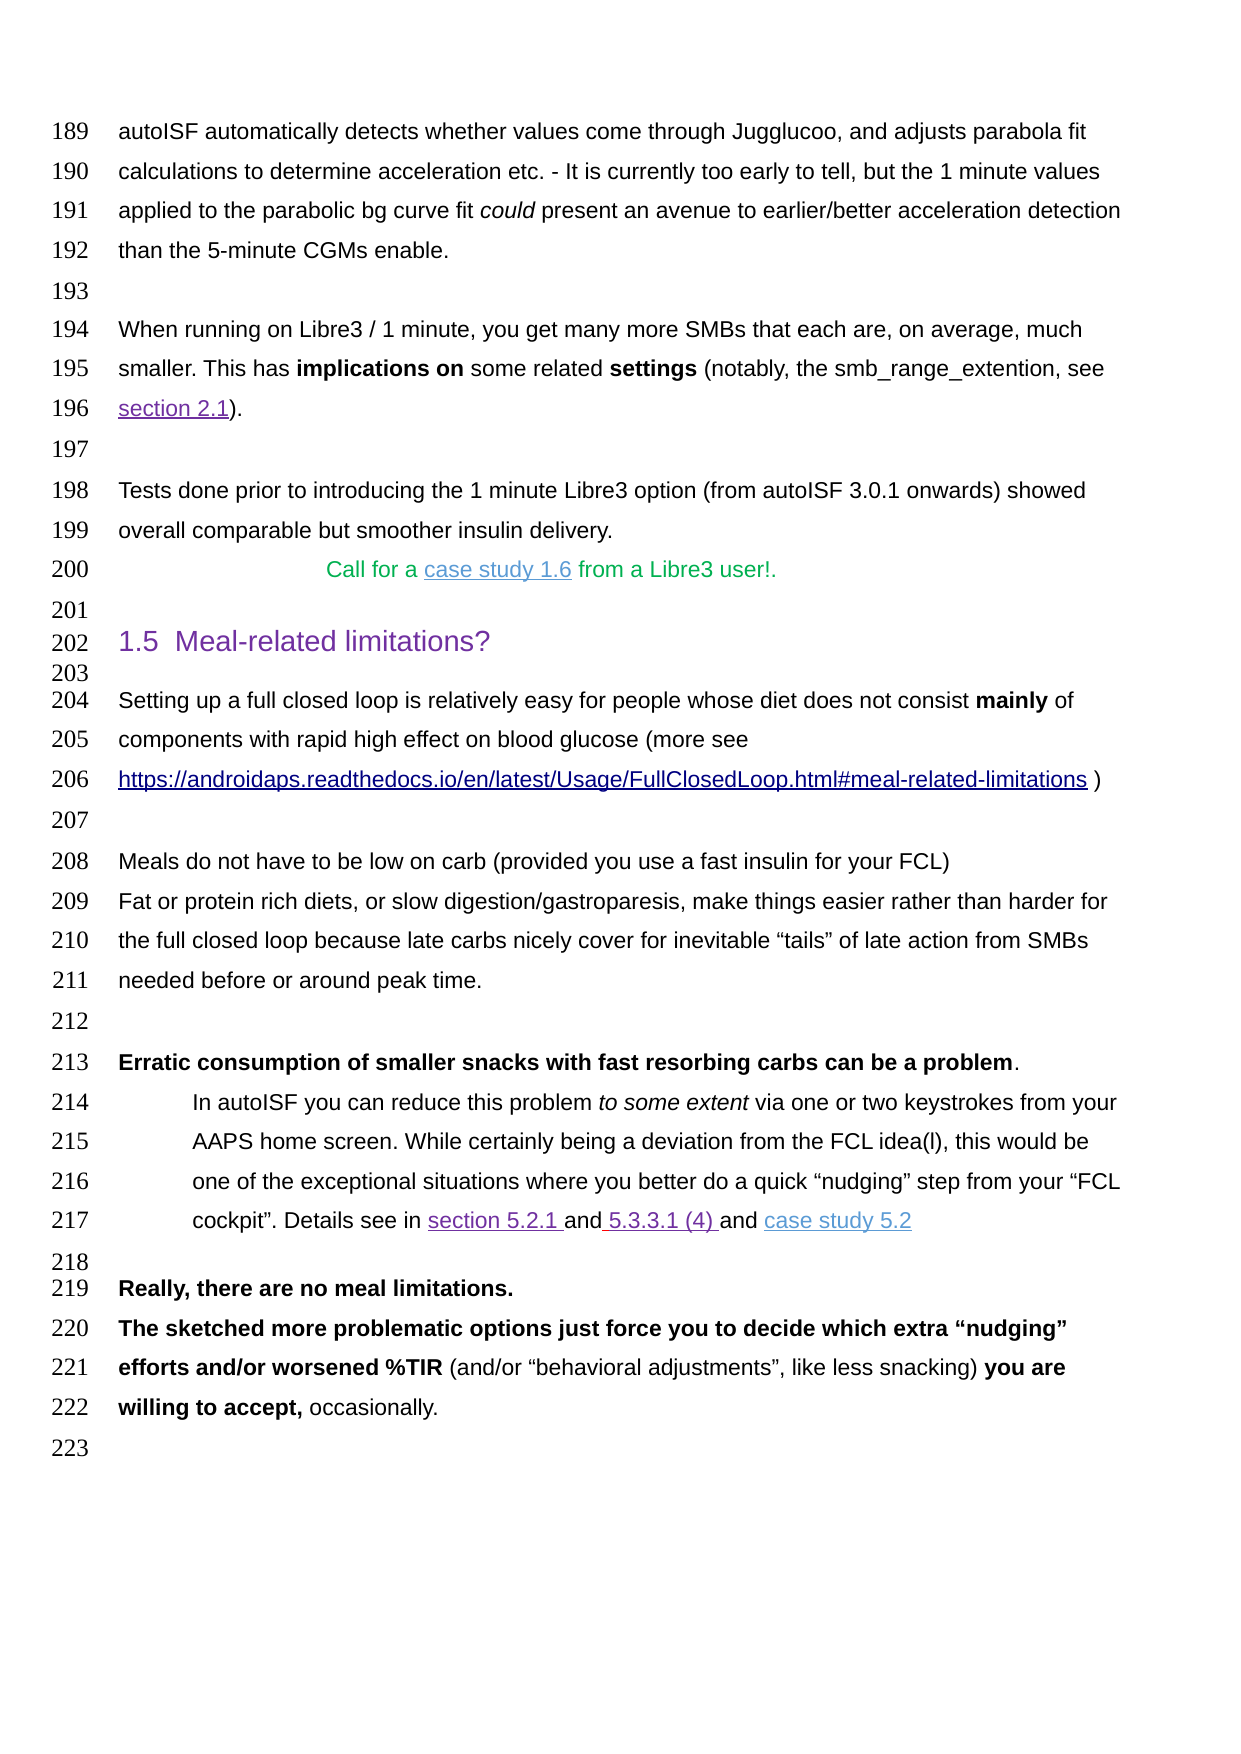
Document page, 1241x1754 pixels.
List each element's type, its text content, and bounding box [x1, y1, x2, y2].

text In autoISF you can reduce this problem to some extent via one or two keystrokes from your AAPS home screen. While certainly being a deviation from the FCL idea(l), this would be one of the exceptional situations where you better do a quick “nudging” step from your “FCL cockpit”. Details see in section 5.2.1 and 5.3.3.1 (4) and case study 5.2 [192, 1089, 1122, 1233]
text Setting up a full closed loop is relatively easy for people whose diet does not consist mainly of components with rapid high effect on blood glucose (more see https://androidaps.readthedocs.io/en/latest/Usage/FullClosedLoop.html#meal-related-limitations ) [118, 687, 1122, 792]
text When running on Libre3 / 1 minute, you get many more SMBs that each are, on average, much smaller. This has implications on some related settings (notably, the smb_range_extention, see section 2.1). [118, 316, 1122, 421]
text Call for a case study 1.6 from a Libre3 user!. [192, 556, 1122, 582]
text Fat or protein rich diets, or slow digestion/gastroparesis, make things easier rather than harder for the full closed loop because late carbs nicely cover for inevitable “tails” of late action from SMBs needed before or around peak time. [118, 888, 1122, 993]
text Really, there are no meal limitations. [118, 1275, 1122, 1302]
text autoISF automatically detects whether values come through Jugglucoo, and adjusts parabola fit calculations to determine acceleration etc. - It is currently too early to tell, but the 1 minute values applied to the parabolic bg curve fit could present an avenue to earlier/better acceleration detection than the 5-minute CGMs enable. [118, 118, 1122, 263]
text Erratic consumption of smaller snacks with fast resorbing carbs can be a problem. [118, 1049, 1122, 1076]
text The sketched more problematic options just force you to decide which extra “nudging” efforts and/or worsened %TIR (and/or “behavioral adjustments”, like less snacking) you are willing to accept, occasionally. [118, 1315, 1122, 1420]
text 1.5 Meal-related limitations? [118, 624, 1122, 658]
text Tests done prior to introducing the 1 minute Libre3 option (from autoISF 3.0.1 onwards) showed overall comparable but smoother insulin delivery. [118, 477, 1122, 543]
text Meals do not have to be low on carb (provided you use a fast insulin for your FCL) [118, 848, 1122, 874]
